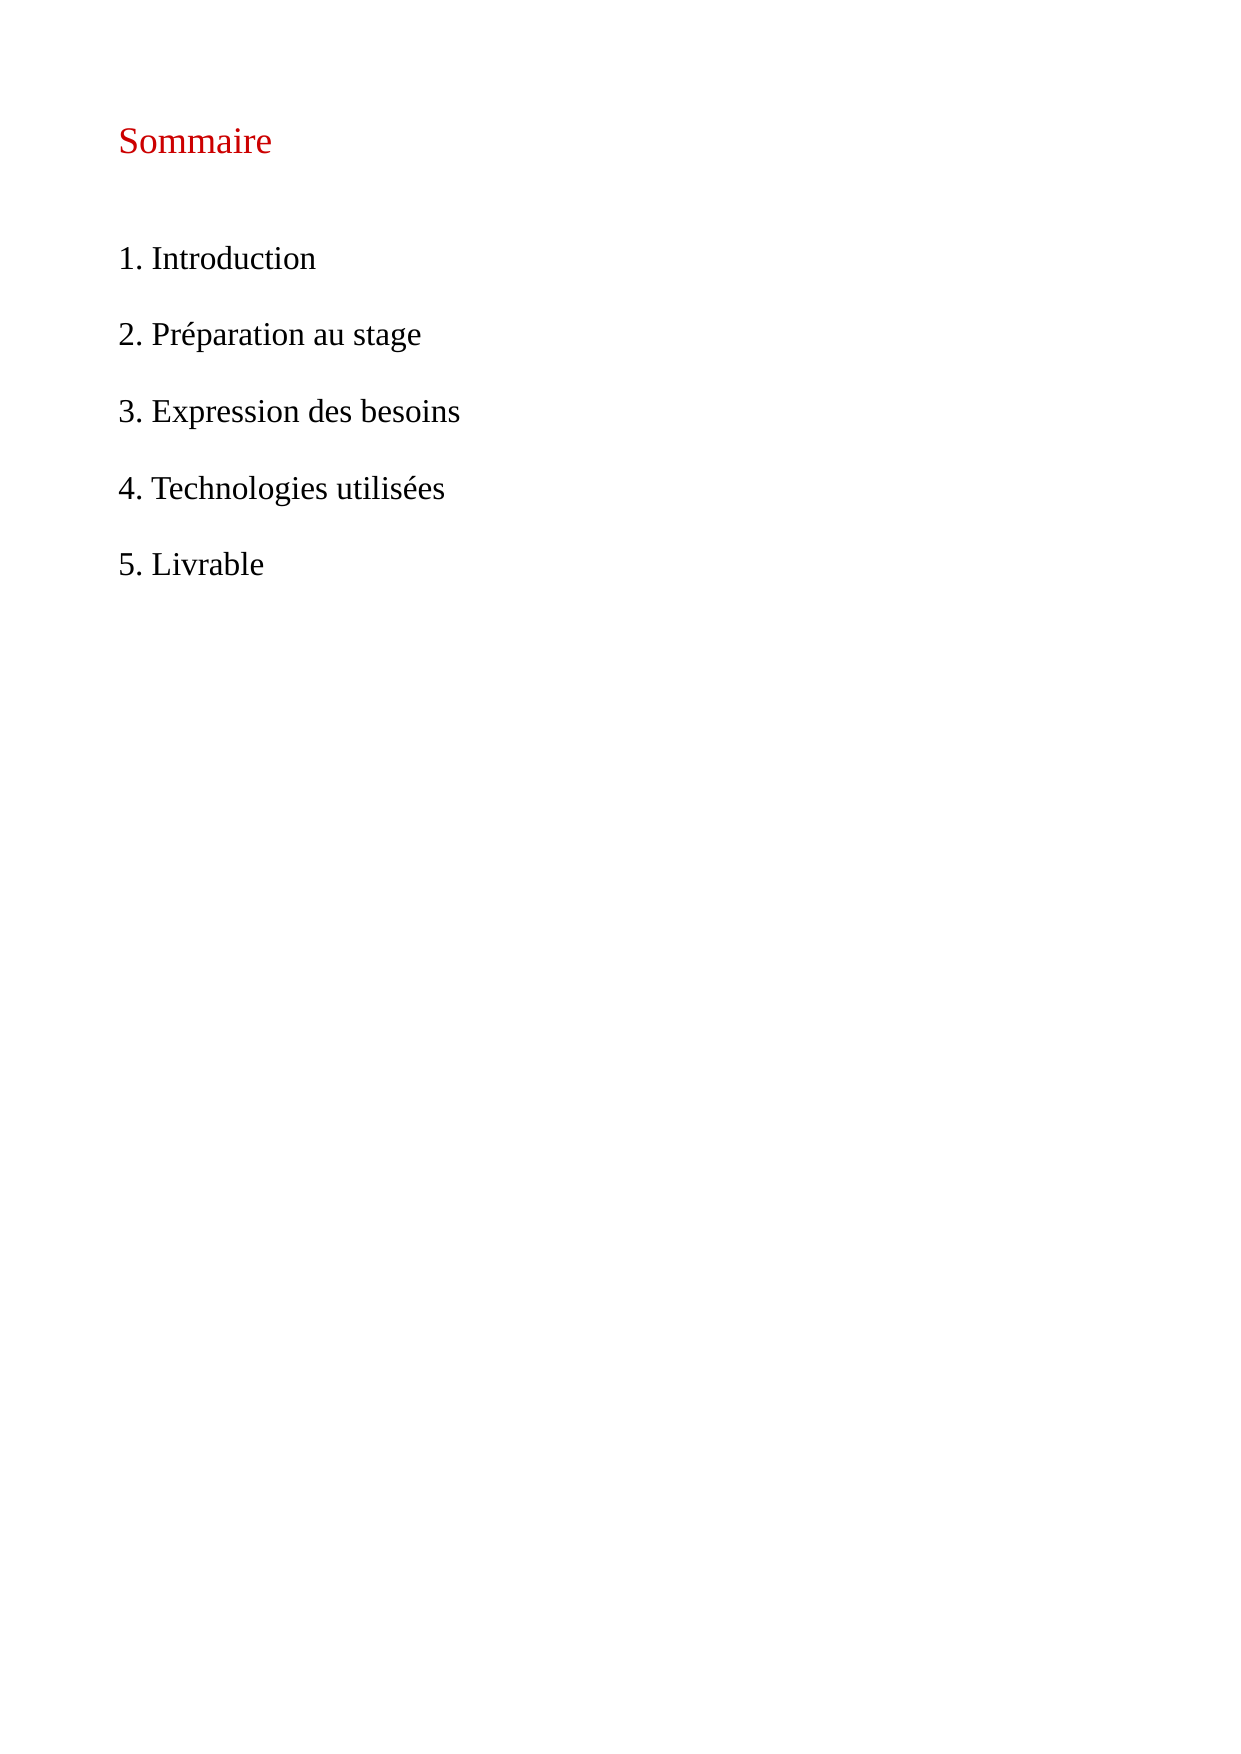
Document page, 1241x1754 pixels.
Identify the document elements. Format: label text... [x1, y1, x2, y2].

text 2. Préparation au stage [118, 314, 1122, 353]
text Sommaire [118, 118, 1122, 161]
text 4. Technologies utilisées [118, 468, 1122, 506]
text 5. Livrable [118, 544, 1122, 583]
text 3. Expression des besoins [118, 391, 1122, 429]
text 1. Introduction [118, 238, 1122, 276]
